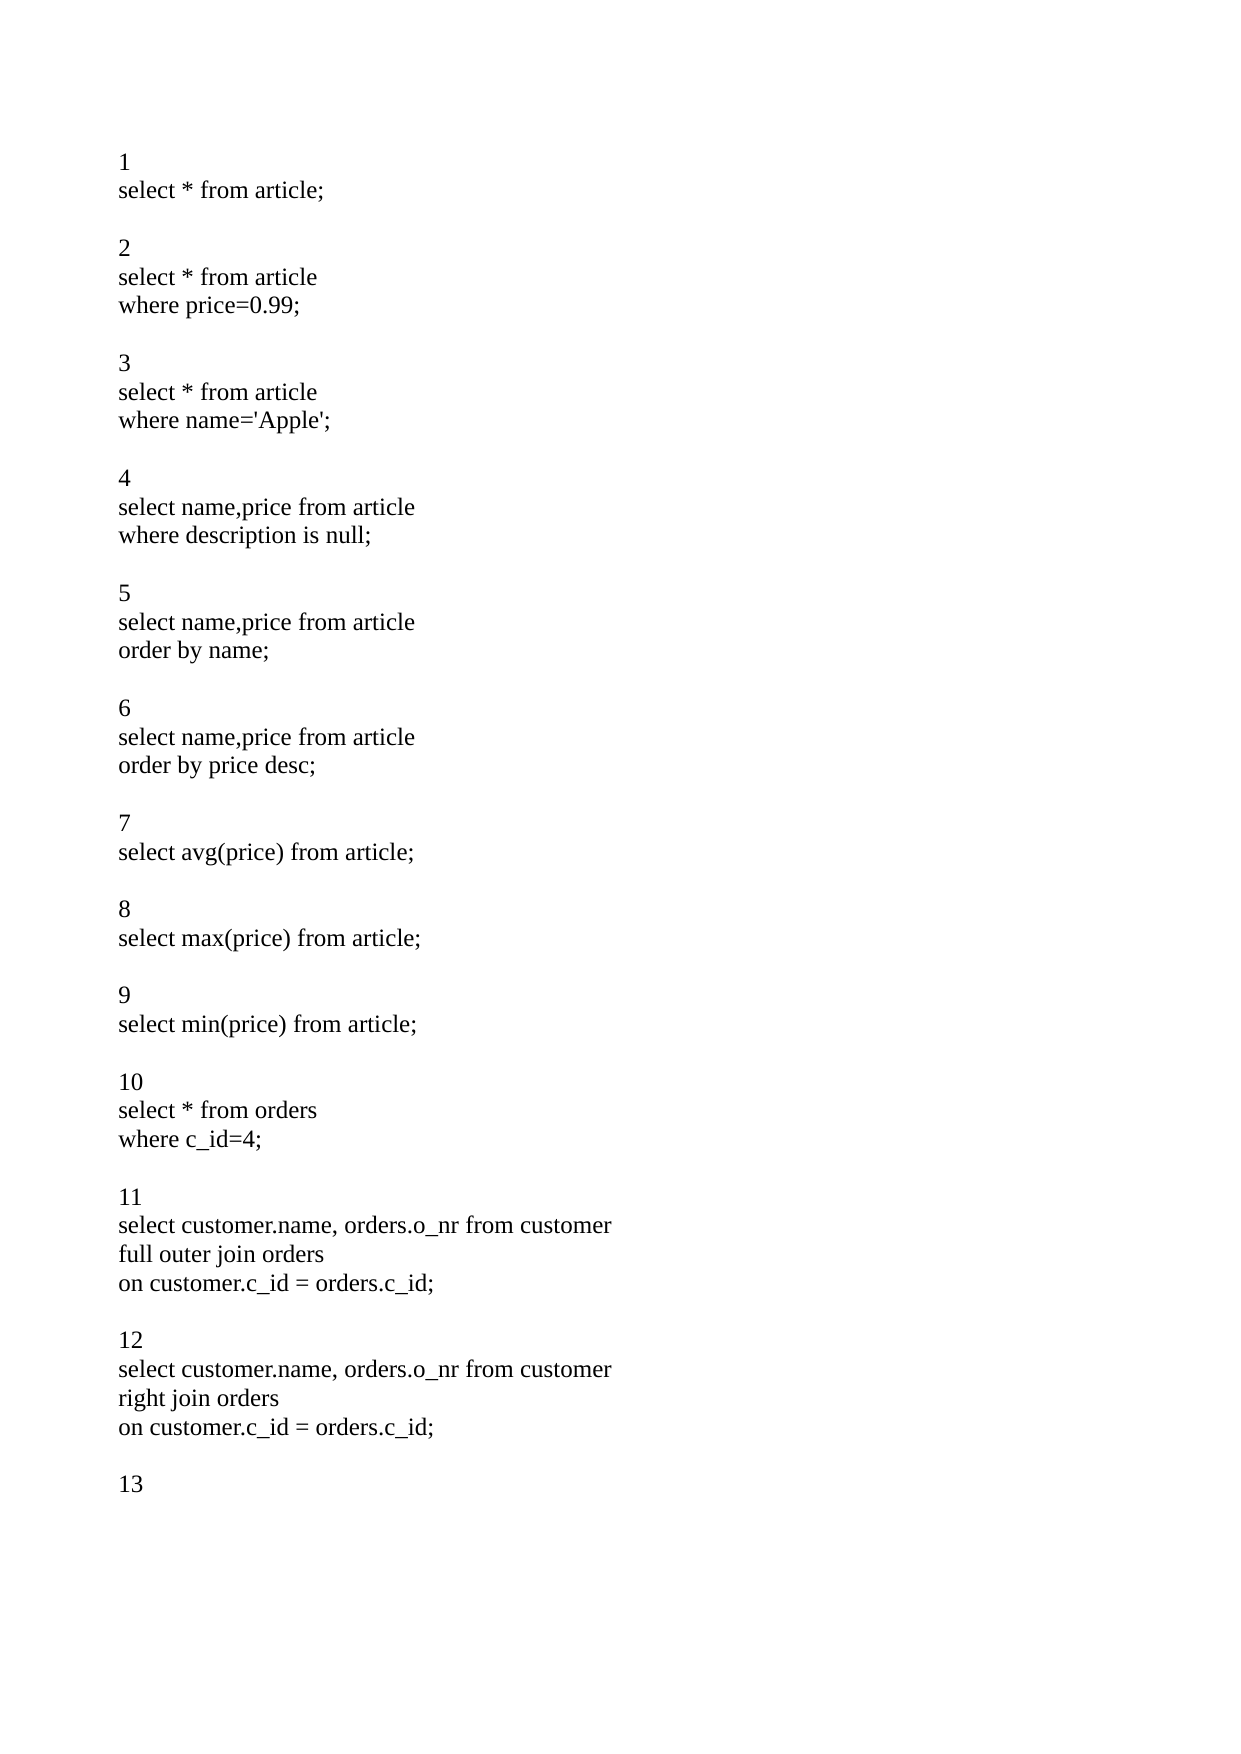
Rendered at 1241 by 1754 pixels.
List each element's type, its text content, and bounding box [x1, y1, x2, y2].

text 11 [118, 1182, 1122, 1211]
text on customer.c_id = orders.c_id; [118, 1268, 1122, 1297]
text 1 [118, 147, 1122, 176]
text order by price desc; [118, 751, 1122, 779]
text select * from orders [118, 1096, 1122, 1124]
text select customer.name, orders.o_nr from customer [118, 1354, 1122, 1383]
text where description is null; [118, 521, 1122, 549]
text 3 [118, 348, 1122, 377]
text select name,price from article [118, 607, 1122, 636]
text where c_id=4; [118, 1124, 1122, 1153]
text 5 [118, 578, 1122, 607]
text 8 [118, 894, 1122, 923]
text 7 [118, 808, 1122, 837]
text 6 [118, 693, 1122, 722]
text order by name; [118, 636, 1122, 664]
text select customer.name, orders.o_nr from customer [118, 1211, 1122, 1239]
text 12 [118, 1326, 1122, 1354]
text 13 [118, 1469, 1122, 1498]
text select name,price from article [118, 492, 1122, 521]
text 9 [118, 981, 1122, 1009]
text where price=0.99; [118, 291, 1122, 319]
text select * from article; [118, 176, 1122, 204]
text select * from article [118, 262, 1122, 291]
text select * from article [118, 377, 1122, 406]
text on customer.c_id = orders.c_id; [118, 1412, 1122, 1441]
text select min(price) from article; [118, 1009, 1122, 1038]
text select avg(price) from article; [118, 837, 1122, 866]
text select max(price) from article; [118, 923, 1122, 952]
text where name='Apple'; [118, 406, 1122, 434]
text select name,price from article [118, 722, 1122, 751]
text 2 [118, 233, 1122, 262]
text 10 [118, 1067, 1122, 1096]
text full outer join orders [118, 1239, 1122, 1268]
text right join orders [118, 1383, 1122, 1412]
text 4 [118, 463, 1122, 492]
